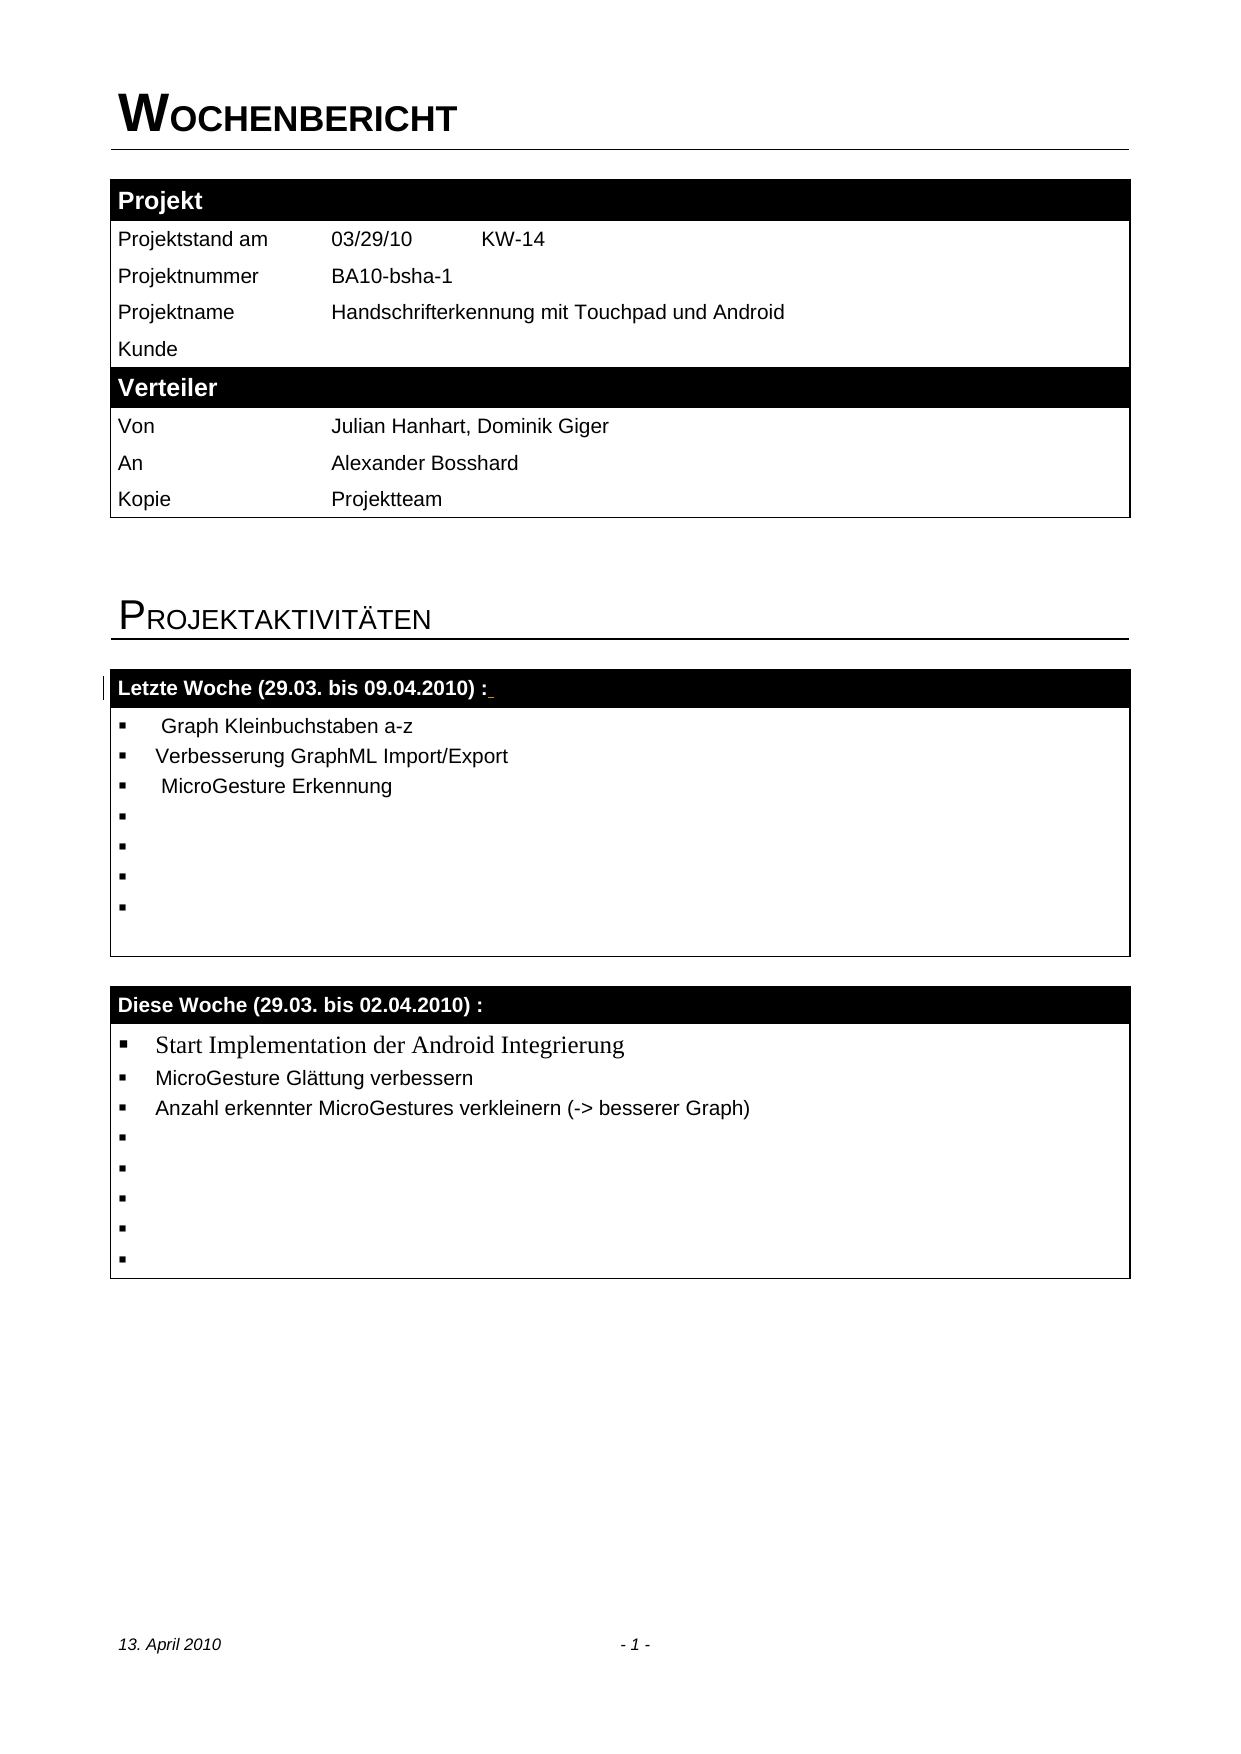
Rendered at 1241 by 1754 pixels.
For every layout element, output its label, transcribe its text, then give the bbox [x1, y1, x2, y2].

table_header Projekt [111, 180, 1129, 221]
table_cell Verteiler [111, 367, 1129, 408]
table_cell [324, 330, 1129, 367]
table_cell 29.03.10 [324, 221, 474, 257]
table_cell Kunde [111, 330, 324, 367]
table_cell Handschrifterkennung mit Touchpad und Android [324, 294, 1129, 330]
table_cell BA10-bsha-1 [324, 257, 1129, 294]
table_cell Projektname [111, 294, 324, 330]
table_cell Projektteam [324, 481, 1129, 517]
table_cell Von [111, 408, 324, 444]
table_cell Alexander Bosshard [324, 444, 1129, 481]
table_cell Kopie [111, 481, 324, 517]
table_header Diese Woche (29.03. bis 02.04.2010) : [111, 987, 1129, 1023]
table_cell Projektnummer [111, 257, 324, 294]
table_header Projektaktivitäten [111, 590, 531, 638]
table_cell Graph Kleinbuchstaben a-z Verbesserung GraphML Import/Export MicroGesture Erkennung [111, 708, 1129, 956]
table_cell An [111, 444, 324, 481]
table_cell KW-14 [474, 221, 1129, 257]
table_header [531, 590, 1129, 638]
table_cell Start Implementation der Android Integrierung MicroGesture Glättung verbessern Anzahl erkennter MicroGestures verkleinern (-> besserer Graph) [111, 1024, 1129, 1278]
table_header Letzte Woche (29.03. bis 09.04.2010) : [111, 670, 1129, 706]
table_cell Projektstand am [111, 221, 324, 257]
table_cell Julian Hanhart, Dominik Giger [324, 408, 1129, 444]
